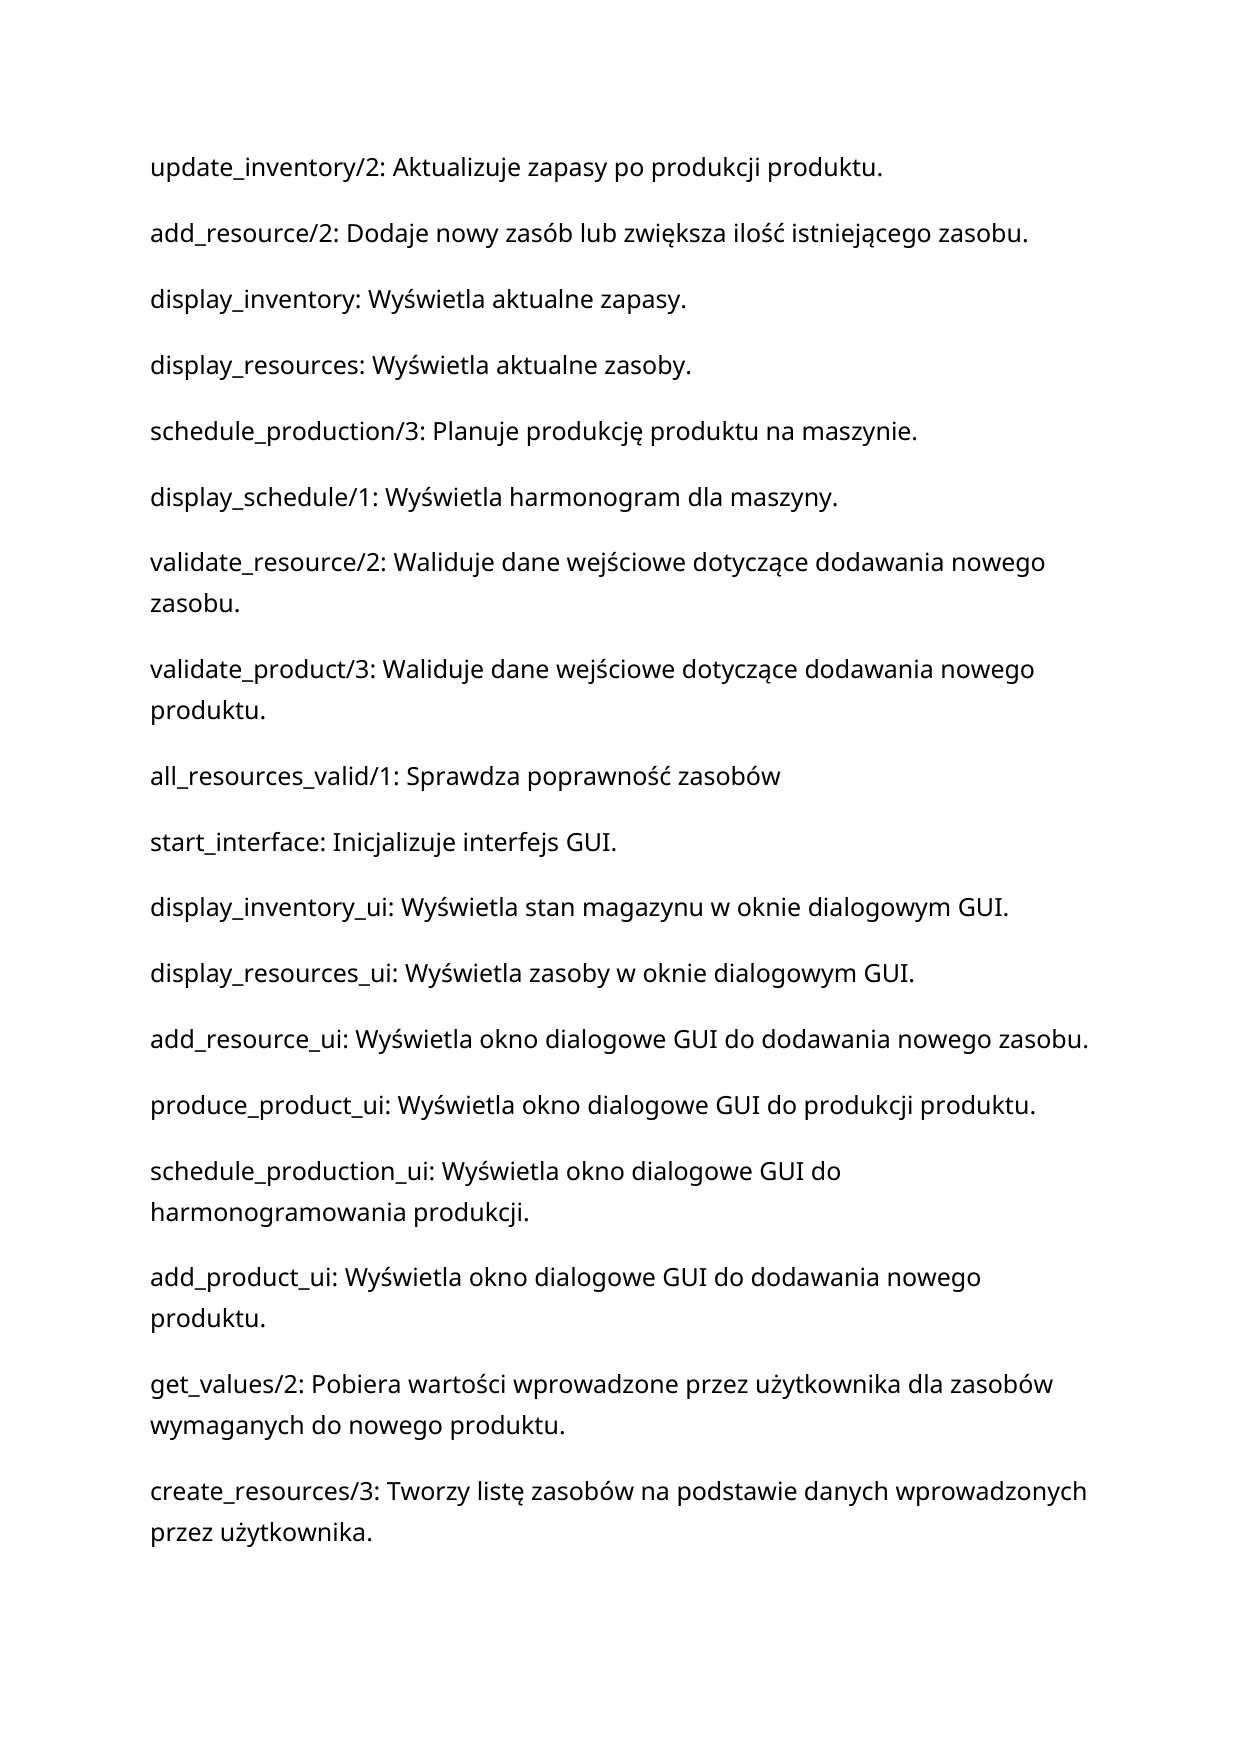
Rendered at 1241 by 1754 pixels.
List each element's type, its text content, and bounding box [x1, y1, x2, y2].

text display_resources: Wyświetla aktualne zasoby. [150, 347, 1091, 382]
text schedule_production/3: Planuje produkcję produktu na maszynie. [150, 413, 1091, 447]
text get_values/2: Pobiera wartości wprowadzone przez użytkownika dla zasobów wymaganych do nowego produktu. [150, 1367, 1091, 1442]
text start_interface: Inicjalizuje interfejs GUI. [150, 824, 1091, 858]
text schedule_production_ui: Wyświetla okno dialogowe GUI do harmonogramowania produkcji. [150, 1153, 1091, 1228]
text validate_resource/2: Waliduje dane wejściowe dotyczące dodawania nowego zasobu. [150, 545, 1091, 620]
text display_inventory_ui: Wyświetla stan magazynu w oknie dialogowym GUI. [150, 890, 1091, 924]
text add_resource/2: Dodaje nowy zasób lub zwiększa ilość istniejącego zasobu. [150, 216, 1091, 250]
text create_resources/3: Tworzy listę zasobów na podstawie danych wprowadzonych przez użytkownika. [150, 1473, 1091, 1548]
text display_resources_ui: Wyświetla zasoby w oknie dialogowym GUI. [150, 956, 1091, 990]
text display_schedule/1: Wyświetla harmonogram dla maszyny. [150, 479, 1091, 513]
text update_inventory/2: Aktualizuje zapasy po produkcji produktu. [150, 150, 1091, 184]
text produce_product_ui: Wyświetla okno dialogowe GUI do produkcji produktu. [150, 1087, 1091, 1122]
text add_resource_ui: Wyświetla okno dialogowe GUI do dodawania nowego zasobu. [150, 1022, 1091, 1056]
text display_inventory: Wyświetla aktualne zapasy. [150, 282, 1091, 316]
text all_resources_valid/1: Sprawdza poprawność zasobów [150, 758, 1091, 792]
text validate_product/3: Waliduje dane wejściowe dotyczące dodawania nowego produktu. [150, 652, 1091, 727]
text add_product_ui: Wyświetla okno dialogowe GUI do dodawania nowego produktu. [150, 1260, 1091, 1335]
